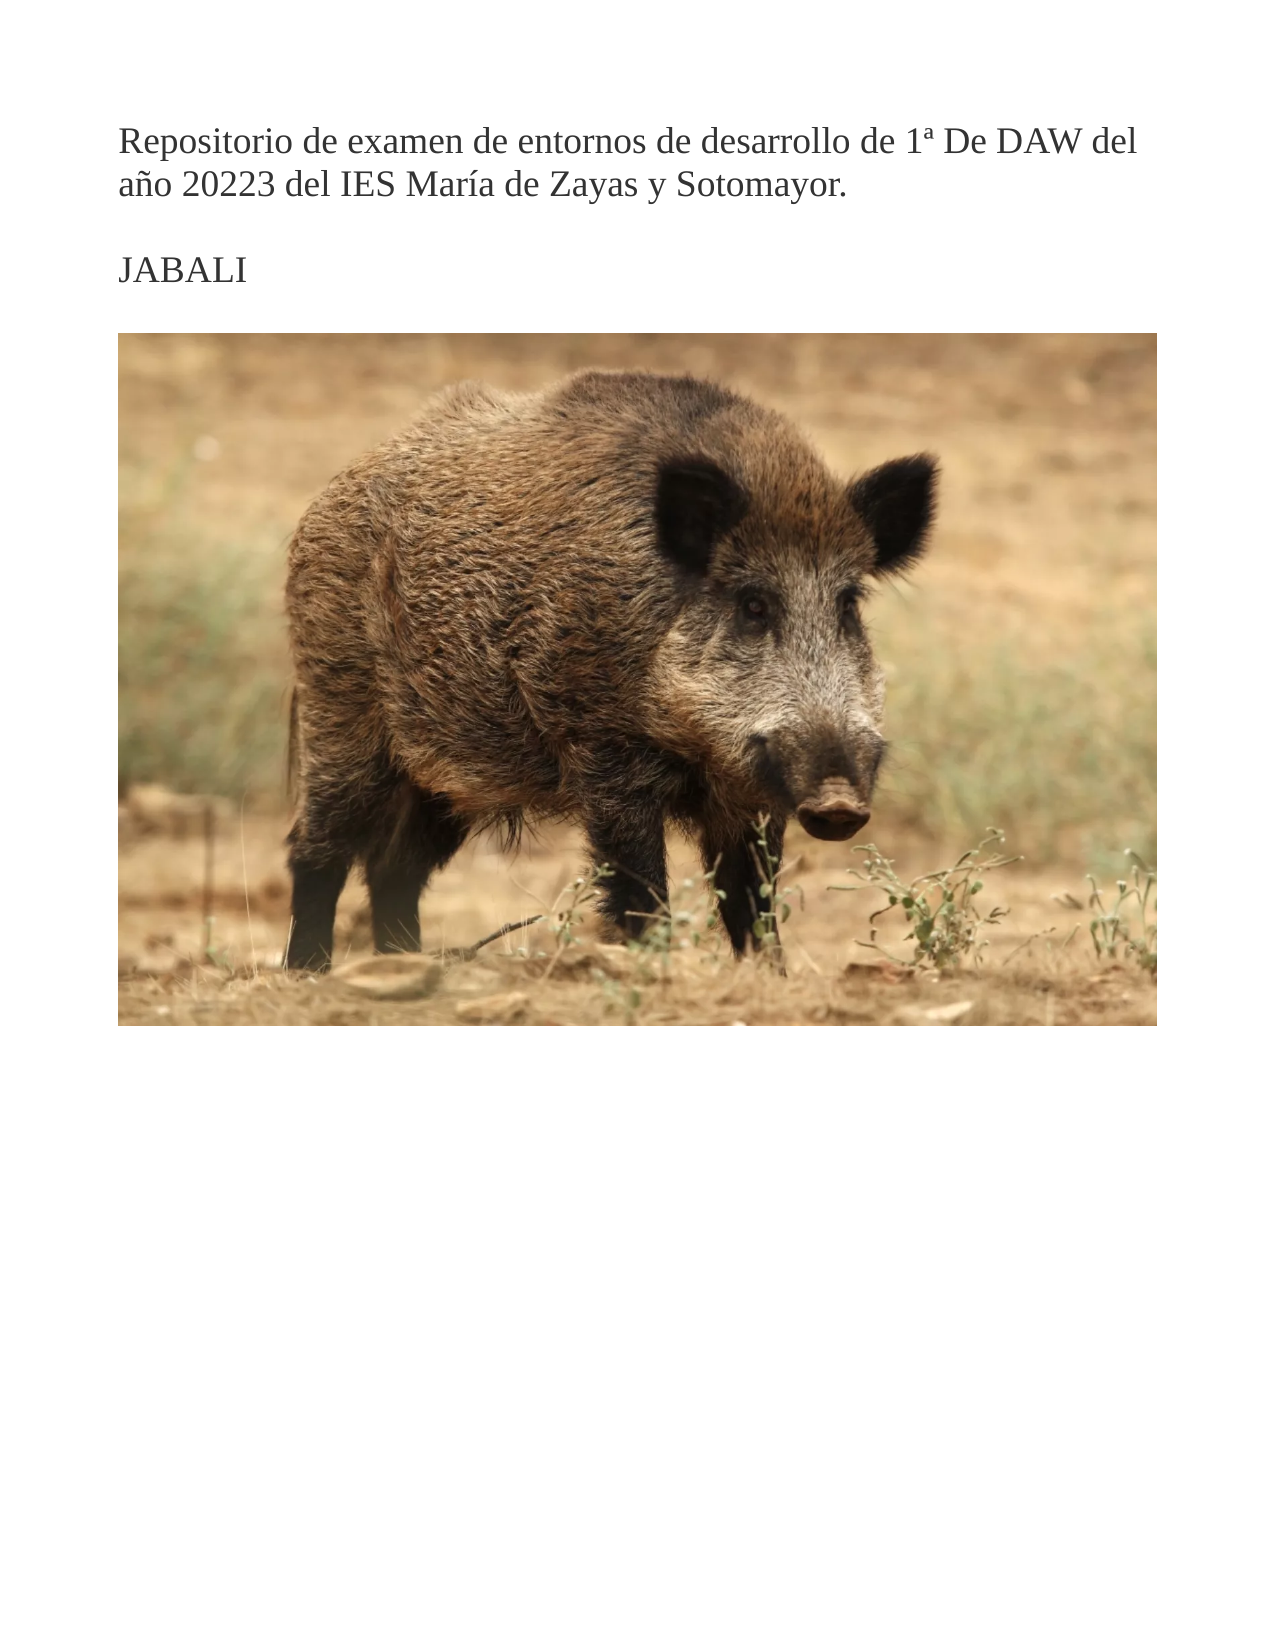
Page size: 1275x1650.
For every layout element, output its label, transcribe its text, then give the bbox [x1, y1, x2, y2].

text JABALI [118, 247, 1157, 291]
text Repositorio de examen de entornos de desarrollo de 1ª De DAW del año 20223 del IES María de Zayas y Sotomayor. [118, 118, 1157, 204]
picture [118, 333, 1157, 1026]
